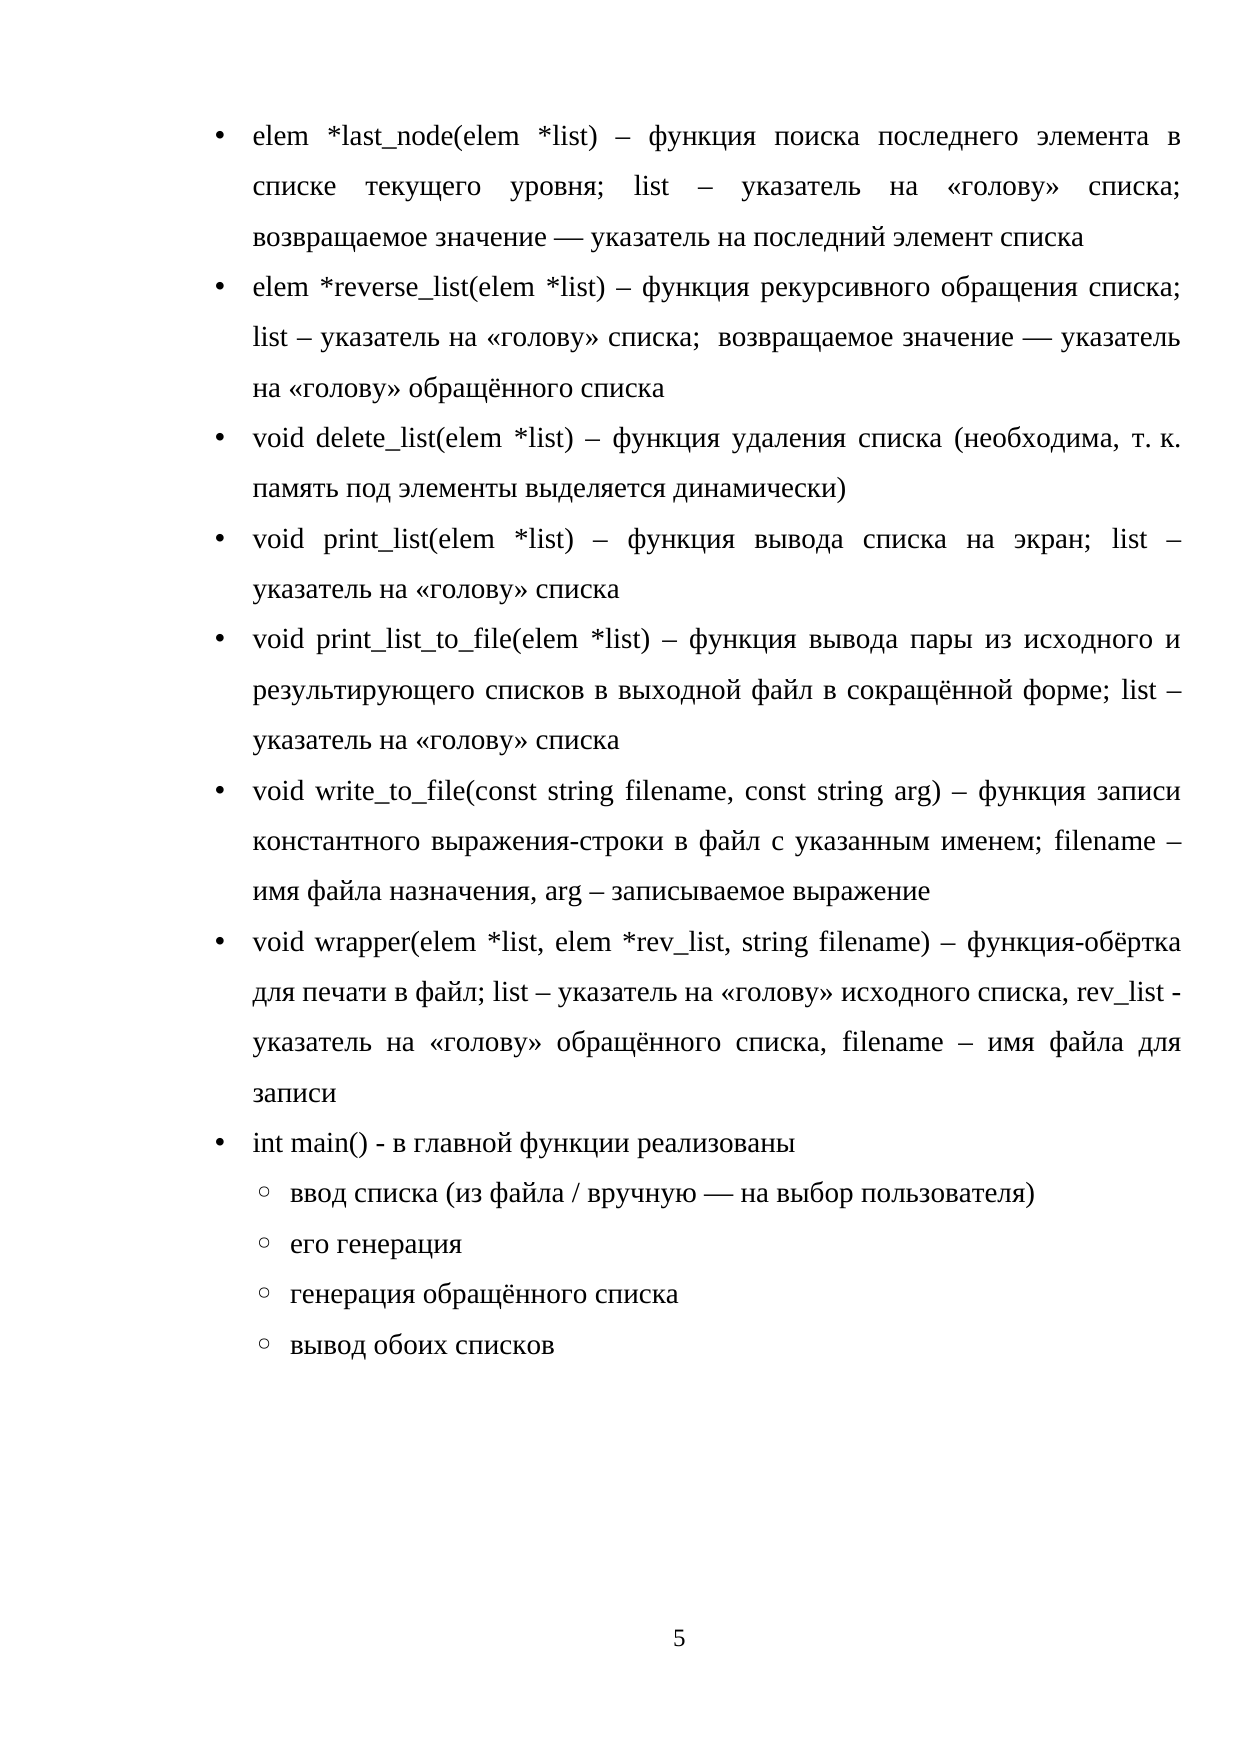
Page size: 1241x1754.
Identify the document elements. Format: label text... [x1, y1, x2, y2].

list ввод списка (из файла / вручную — на выбор пользователя) [252, 1176, 1181, 1209]
list elem *reverse_list(elem *list) – функция рекурсивного обращения списка; list – указатель на «голову» списка; возвращаемое значение — указатель на «голову» обращённого списка [215, 269, 1181, 403]
list elem *last_node(elem *list) – функция поиска последнего элемента в списке текущего уровня; list – указатель на «голову» списка; возвращаемое значение — указатель на последний элемент списка [215, 118, 1181, 252]
list void delete_list(elem *list) – функция удаления списка (необходима, т. к. память под элементы выделяется динамически) [215, 420, 1181, 504]
list вывод обоих списков [252, 1327, 1181, 1360]
list его генерация [252, 1226, 1181, 1259]
list void print_list_to_file(elem *list) – функция вывода пары из исходного и результирующего списков в выходной файл в сокращённой форме; list – указатель на «голову» списка [215, 622, 1181, 756]
list void wrapper(elem *list, elem *rev_list, string filename) – функция-обёртка для печати в файл; list – указатель на «голову» исходного списка, rev_list - указатель на «голову» обращённого списка, filename – имя файла для записи [215, 924, 1181, 1108]
list void print_list(elem *list) – функция вывода списка на экран; list – указатель на «голову» списка [215, 521, 1181, 605]
list void write_to_file(const string filename, const string arg) – функция записи константного выражения-строки в файл с указанным именем; filename – имя файла назначения, arg – записываемое выражение [215, 773, 1181, 907]
list генерация обращённого списка [252, 1276, 1181, 1310]
list int main() - в главной функции реализованы [215, 1125, 1181, 1159]
